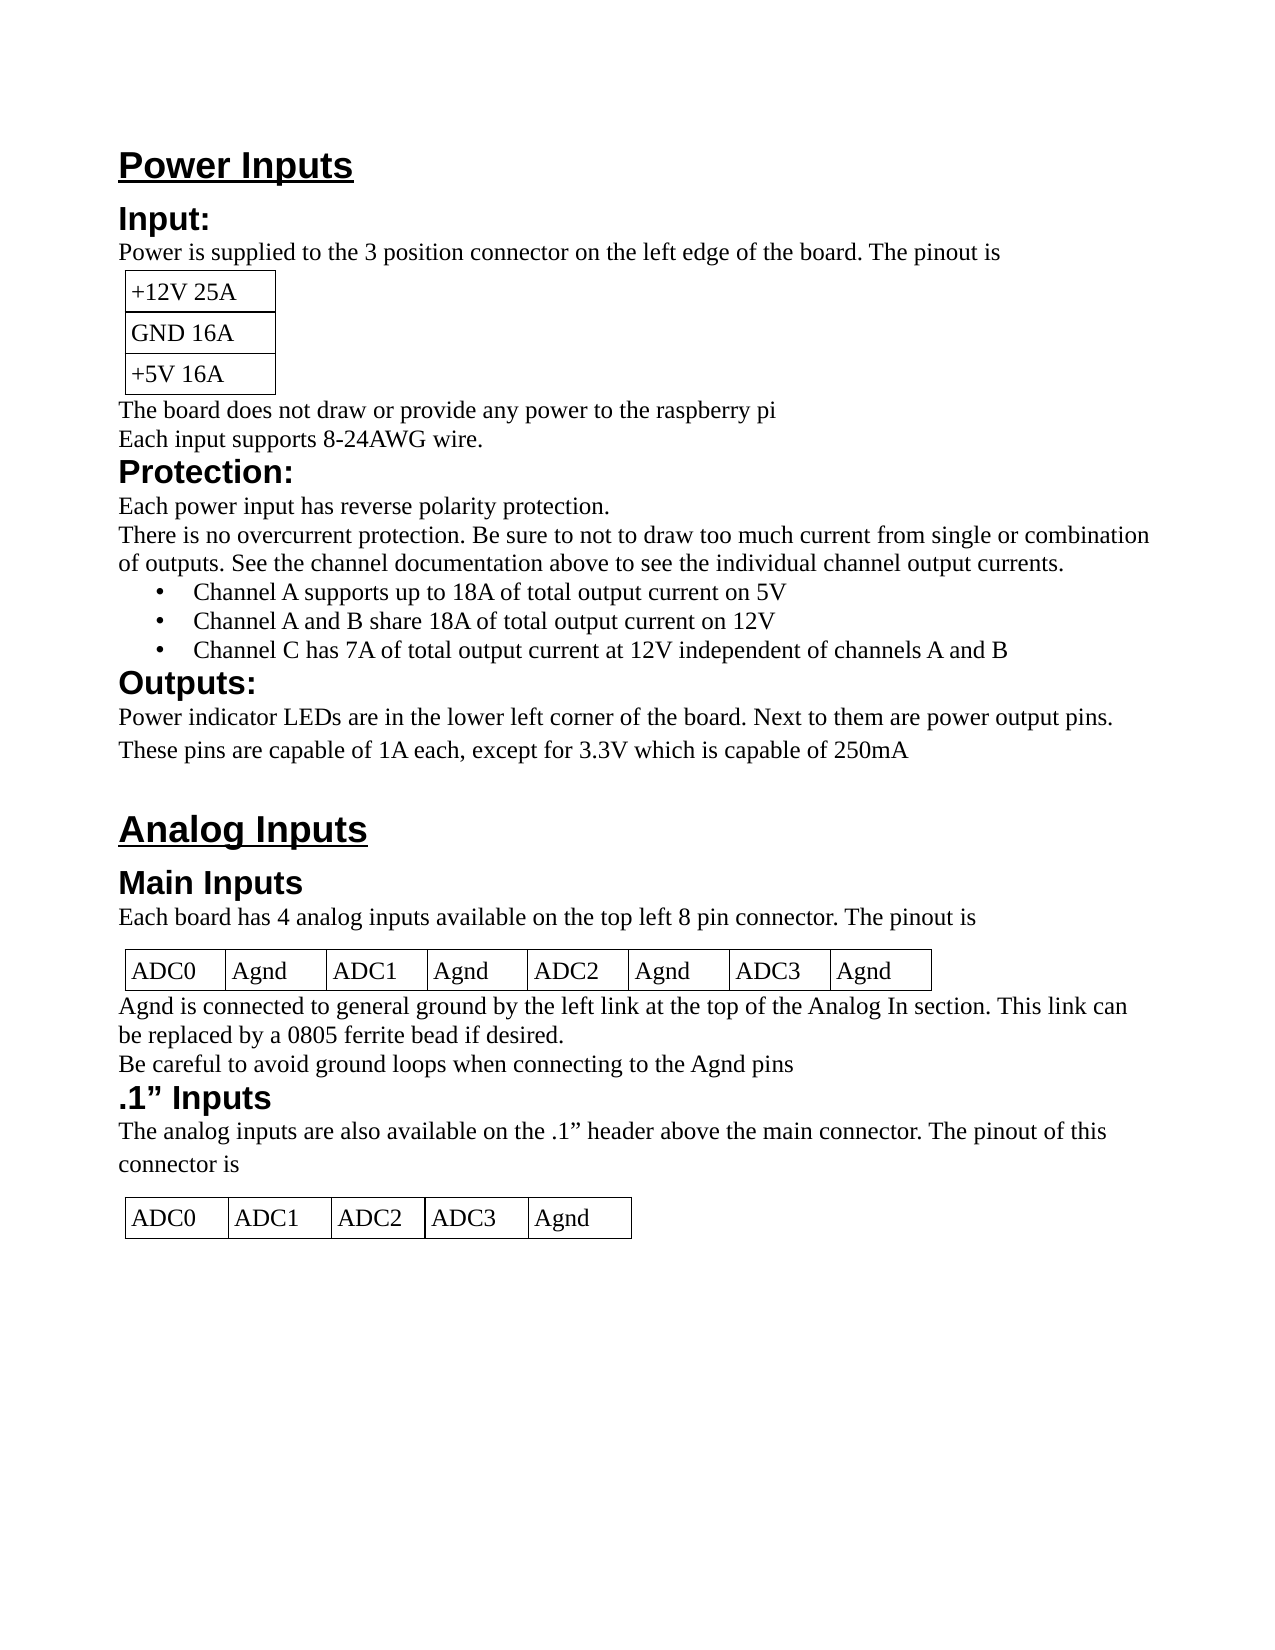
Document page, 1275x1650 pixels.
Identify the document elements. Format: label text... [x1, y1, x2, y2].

text Each power input has reverse polarity protection. [118, 491, 1157, 520]
table_header Agnd [529, 1198, 631, 1238]
text Each input supports 8-24AWG wire. [118, 424, 1157, 452]
table_header +12V 25A [126, 271, 275, 311]
subtitle Protection: [118, 452, 1157, 491]
table_header ADC1 [327, 950, 427, 990]
table_header ADC3 [730, 950, 830, 990]
subtitle Power Inputs [118, 143, 1157, 186]
text Power is supplied to the 3 position connector on the left edge of the board. The pinout is [118, 237, 1157, 266]
table_header ADC3 [426, 1198, 528, 1238]
subtitle Input: [118, 199, 1157, 237]
text There is no overcurrent protection. Be sure to not to draw too much current from single or combination of outputs. See the channel documentation above to see the individual channel output currents. [118, 520, 1157, 577]
table_header ADC1 [229, 1198, 331, 1238]
table_header ADC0 [126, 1198, 228, 1238]
text The analog inputs are also available on the .1” header above the main connector. The pinout of this connector is [118, 1116, 1157, 1178]
subtitle Analog Inputs [118, 807, 1157, 851]
text Each board has 4 analog inputs available on the top left 8 pin connector. The pinout is [118, 902, 1157, 930]
table_header Agnd [831, 950, 931, 990]
subtitle .1” Inputs [118, 1078, 1157, 1116]
list Channel C has 7A of total output current at 12V independent of channels A and B [156, 635, 1157, 663]
text Be careful to avoid ground loops when connecting to the Agnd pins [118, 1049, 1157, 1078]
subtitle Main Inputs [118, 863, 1157, 902]
text The board does not draw or provide any power to the raspberry pi [118, 395, 1157, 424]
table_header ADC2 [528, 950, 628, 990]
table_cell +5V 16A [126, 354, 275, 394]
table_cell GND 16A [126, 313, 275, 353]
table_header Agnd [629, 950, 729, 990]
table_header ADC2 [332, 1198, 424, 1238]
table_header Agnd [428, 950, 527, 990]
table_header ADC0 [126, 950, 225, 990]
list Channel A and B share 18A of total output current on 12V [156, 606, 1157, 635]
table_header Agnd [226, 950, 326, 990]
text Power indicator LEDs are in the lower left corner of the board. Next to them are power output pins. These pins are capable of 1A each, except for 3.3V which is capable of 250mA [118, 702, 1157, 764]
list Channel A supports up to 18A of total output current on 5V [156, 577, 1157, 606]
subtitle Outputs: [118, 663, 1157, 702]
text Agnd is connected to general ground by the left link at the top of the Analog In section. This link can be replaced by a 0805 ferrite bead if desired. [118, 991, 1157, 1049]
